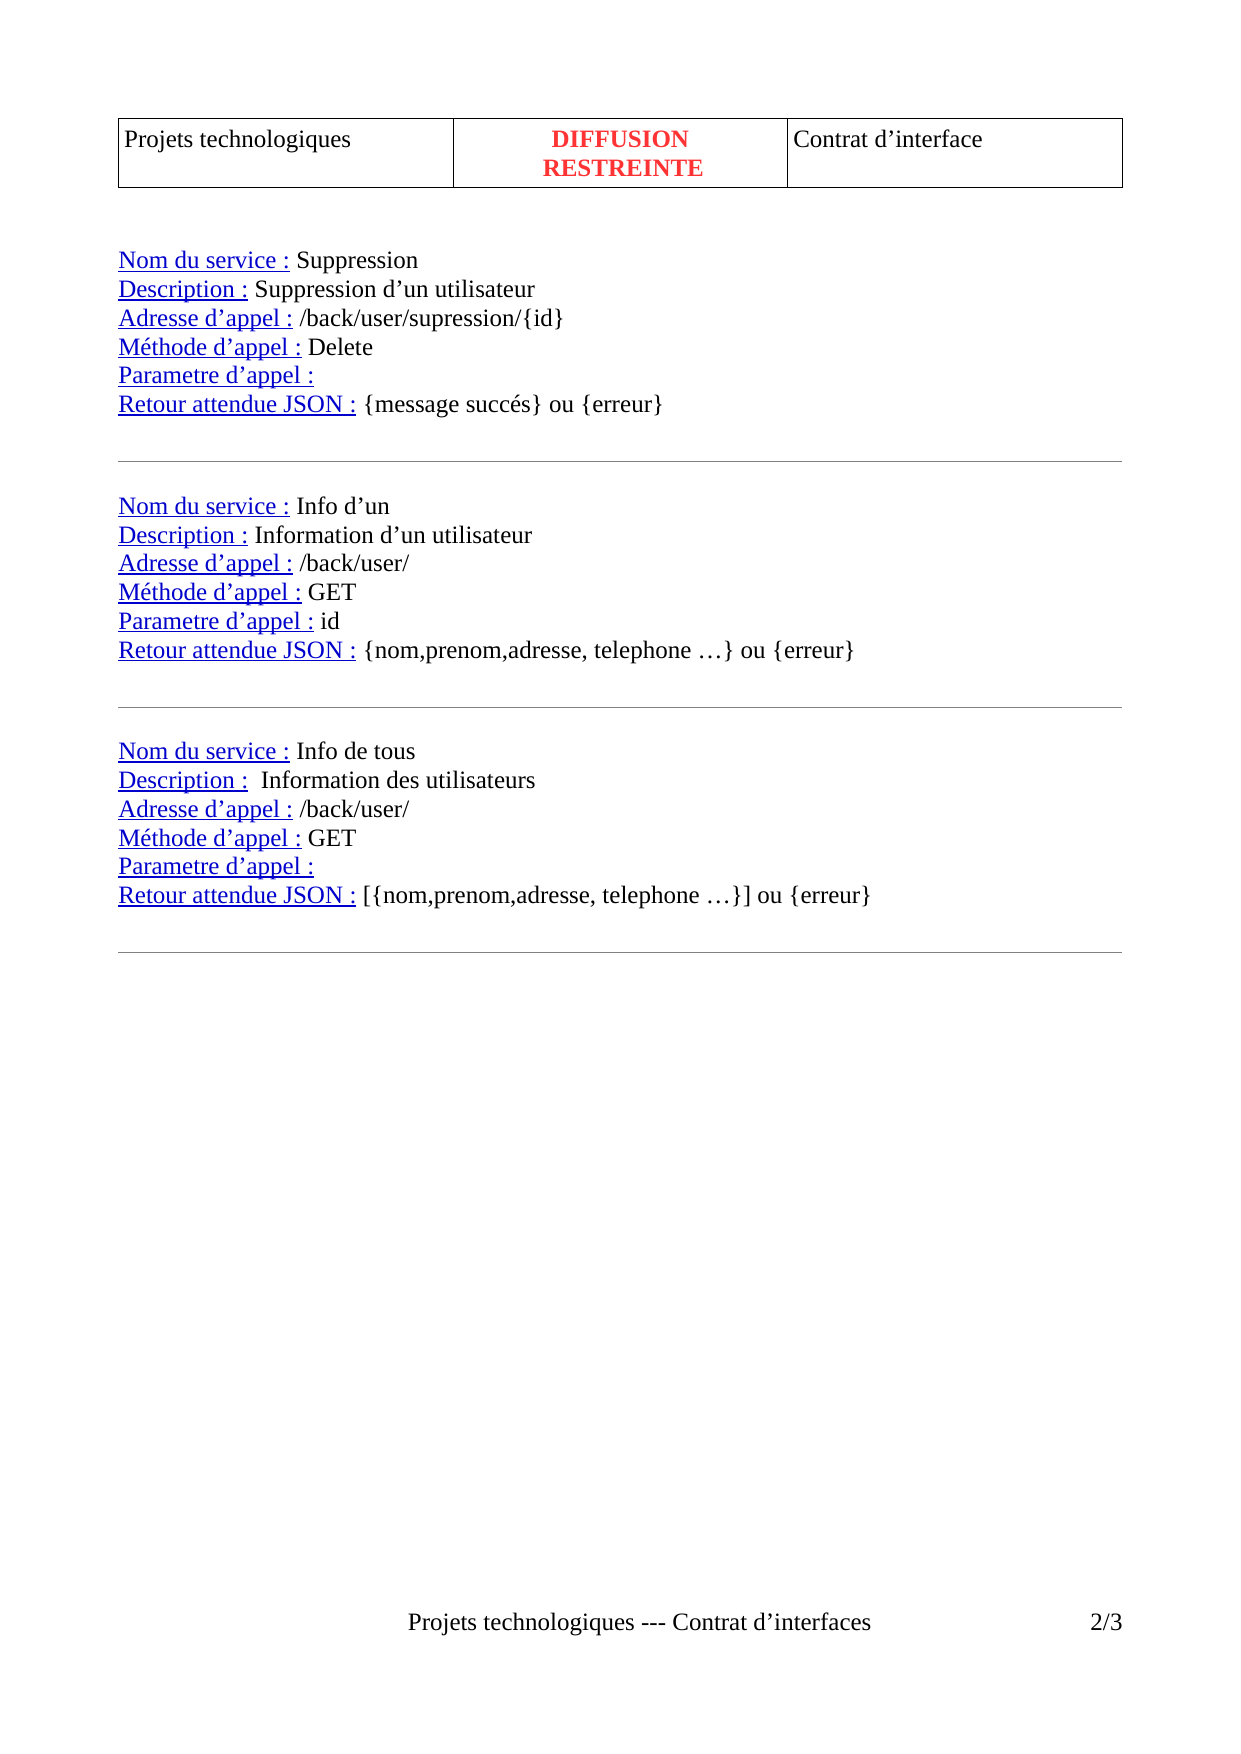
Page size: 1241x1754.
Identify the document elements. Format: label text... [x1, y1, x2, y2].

text Parametre d’appel : [118, 361, 1122, 389]
text Nom du service : Info de tous [118, 736, 1122, 765]
text Parametre d’appel : id [118, 606, 1122, 635]
text Méthode d’appel : GET [118, 577, 1122, 606]
text Description : Information d’un utilisateur [118, 520, 1122, 548]
text Retour attendue JSON : {nom,prenom,adresse, telephone …} ou {erreur} [118, 635, 1122, 663]
text Adresse d’appel : /back/user/ [118, 794, 1122, 823]
text Nom du service : Suppression [118, 246, 1122, 274]
text Adresse d’appel : /back/user/ [118, 548, 1122, 577]
text Retour attendue JSON : [{nom,prenom,adresse, telephone …}] ou {erreur} [118, 880, 1122, 909]
text Description : Suppression d’un utilisateur [118, 274, 1122, 303]
text Méthode d’appel : GET [118, 823, 1122, 851]
text Adresse d’appel : /back/user/supression/{id} [118, 303, 1122, 332]
text Description : Information des utilisateurs [118, 765, 1122, 794]
text Parametre d’appel : [118, 851, 1122, 880]
text Nom du service : Info d’un [118, 491, 1122, 520]
text Méthode d’appel : Delete [118, 332, 1122, 361]
text Retour attendue JSON : {message succés} ou {erreur} [118, 389, 1122, 418]
